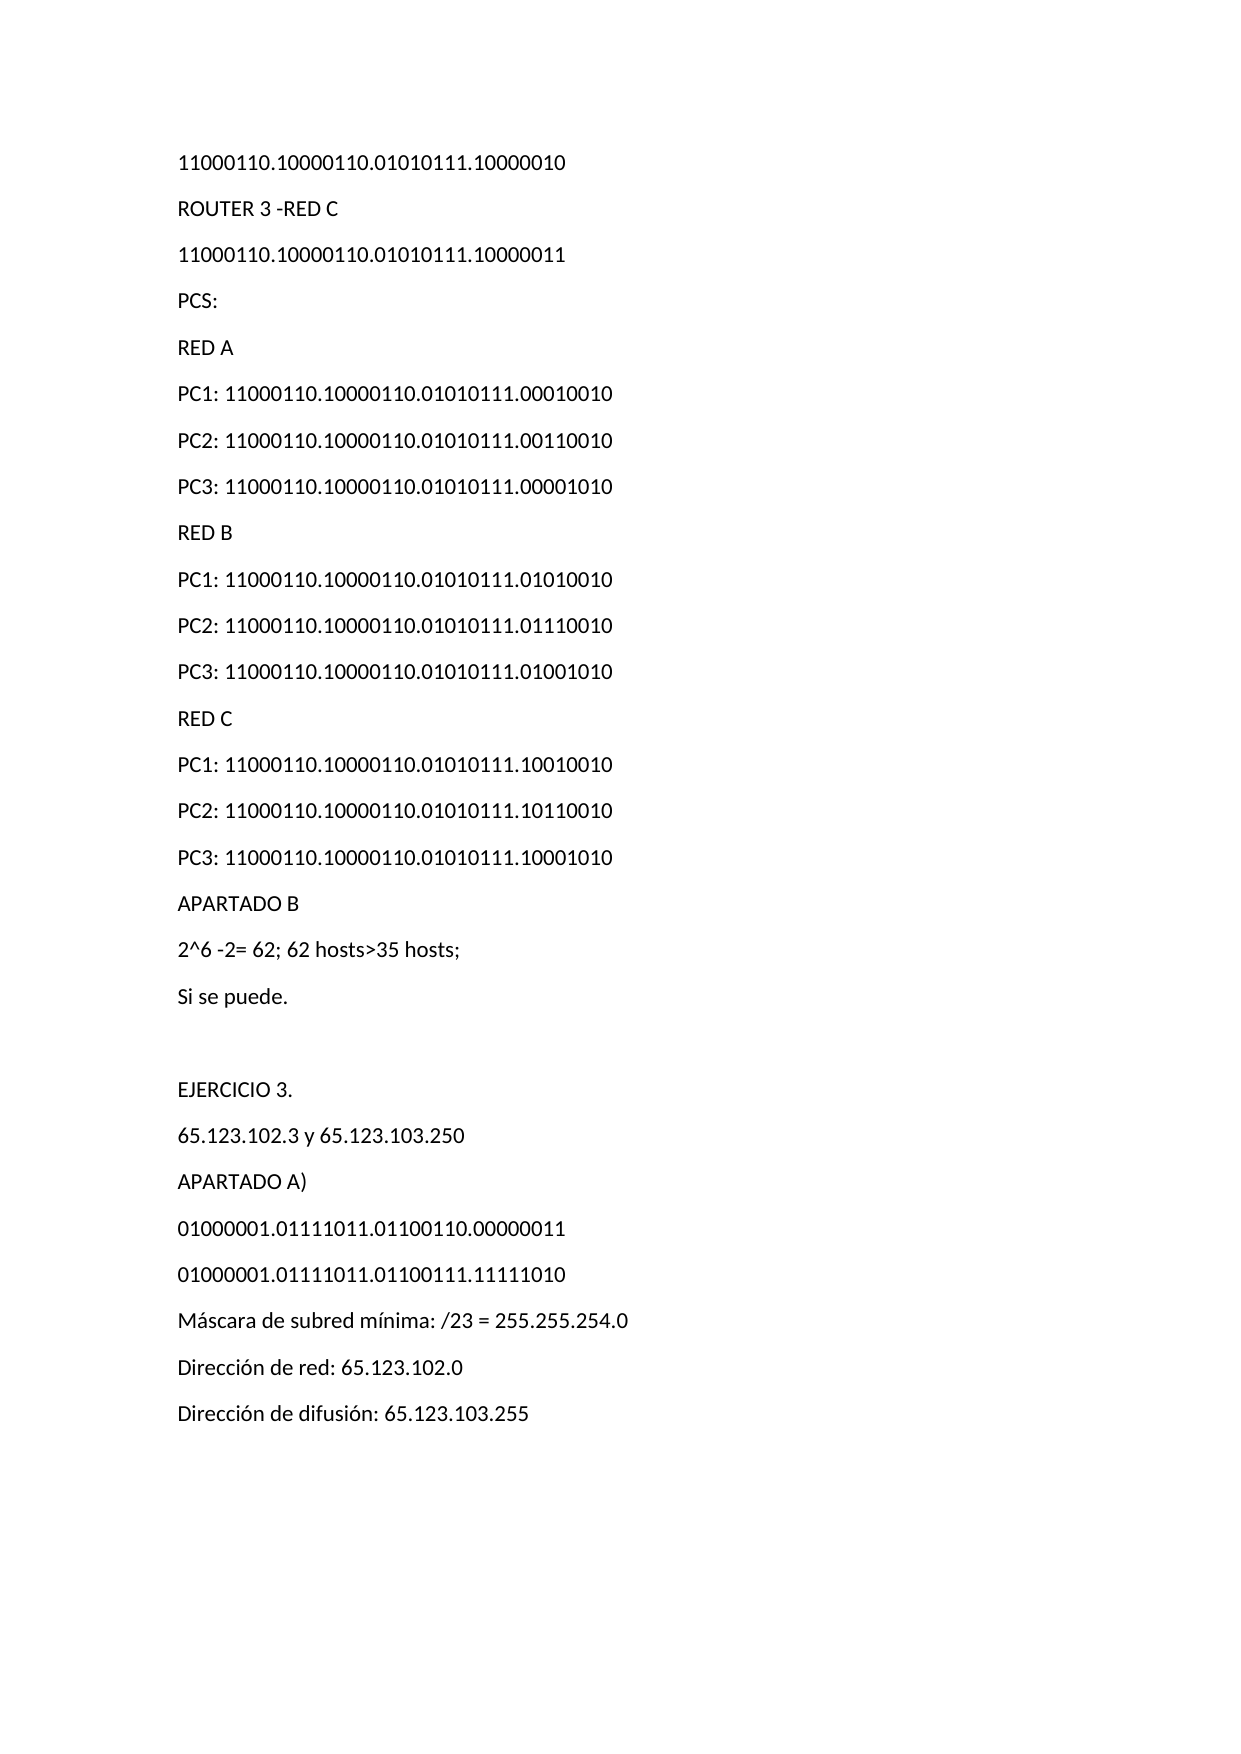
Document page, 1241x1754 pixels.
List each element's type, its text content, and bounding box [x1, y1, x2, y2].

text PC2: 11000110.10000110.01010111.01110010 [177, 611, 1063, 639]
text PC1: 11000110.10000110.01010111.10010010 [177, 750, 1063, 778]
text 65.123.102.3 y 65.123.103.250 [177, 1121, 1063, 1149]
text PC3: 11000110.10000110.01010111.10001010 [177, 843, 1063, 871]
text RED B [177, 518, 1063, 546]
text 2^6 -2= 62; 62 hosts>35 hosts; [177, 936, 1063, 964]
text PCS: [177, 287, 1063, 315]
text PC3: 11000110.10000110.01010111.00001010 [177, 472, 1063, 500]
text RED A [177, 333, 1063, 361]
text ROUTER 3 -RED C [177, 194, 1063, 222]
text 11000110.10000110.01010111.10000011 [177, 240, 1063, 268]
text Dirección de difusión: 65.123.103.255 [177, 1399, 1063, 1427]
text EJERCICIO 3. [177, 1075, 1063, 1103]
text 11000110.10000110.01010111.10000010 [177, 148, 1063, 176]
text RED C [177, 704, 1063, 732]
text PC2: 11000110.10000110.01010111.00110010 [177, 426, 1063, 454]
text PC3: 11000110.10000110.01010111.01001010 [177, 657, 1063, 686]
text PC1: 11000110.10000110.01010111.00010010 [177, 379, 1063, 407]
text 01000001.01111011.01100111.11111010 [177, 1260, 1063, 1288]
text 01000001.01111011.01100110.00000011 [177, 1214, 1063, 1242]
text APARTADO B [177, 889, 1063, 917]
text PC2: 11000110.10000110.01010111.10110010 [177, 797, 1063, 824]
text PC1: 11000110.10000110.01010111.01010010 [177, 565, 1063, 593]
text Dirección de red: 65.123.102.0 [177, 1353, 1063, 1381]
text Si se puede. [177, 982, 1063, 1010]
text APARTADO A) [177, 1167, 1063, 1195]
text Máscara de subred mínima: /23 = 255.255.254.0 [177, 1306, 1063, 1334]
